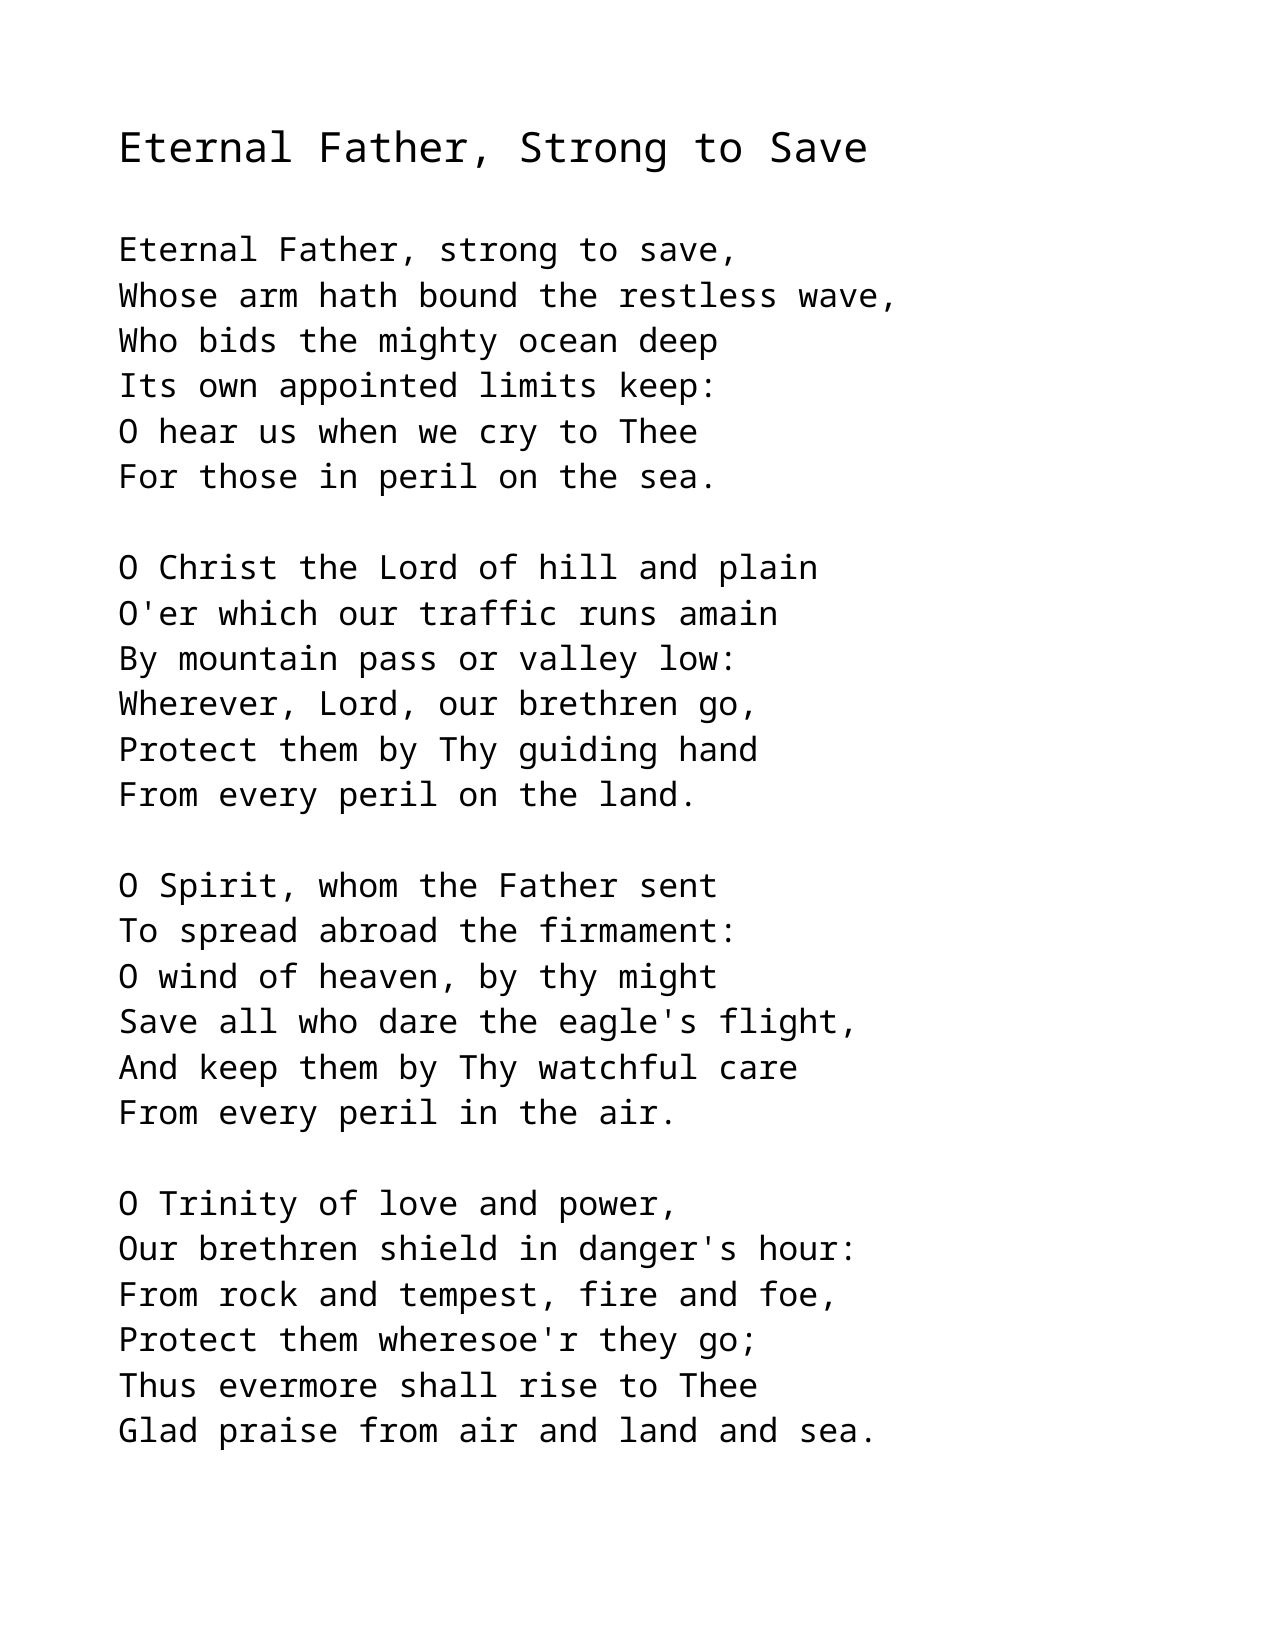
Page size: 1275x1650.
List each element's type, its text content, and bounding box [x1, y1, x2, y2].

text O Trinity of love and power, [118, 1180, 1157, 1225]
text Wherever, Lord, our brethren go, [118, 680, 1157, 726]
text Our brethren shield in danger's hour: [118, 1225, 1157, 1271]
text And keep them by Thy watchful care [118, 1043, 1157, 1089]
text From every peril in the air. [118, 1089, 1157, 1134]
text Whose arm hath bound the restless wave, [118, 271, 1157, 317]
text For those in peril on the sea. [118, 453, 1157, 498]
text O Christ the Lord of hill and plain [118, 544, 1157, 589]
text Thus evermore shall rise to Thee [118, 1361, 1157, 1407]
text O hear us when we cry to Thee [118, 408, 1157, 453]
text Who bids the mighty ocean deep [118, 317, 1157, 362]
text Glad praise from air and land and sea. [118, 1407, 1157, 1452]
text O'er which our traffic runs amain [118, 589, 1157, 635]
text O Spirit, whom the Father sent [118, 862, 1157, 907]
text Save all who dare the eagle's flight, [118, 998, 1157, 1043]
text Protect them wheresoe'r they go; [118, 1316, 1157, 1361]
text By mountain pass or valley low: [118, 635, 1157, 680]
text Eternal Father, Strong to Save [118, 118, 1157, 175]
text Protect them by Thy guiding hand [118, 726, 1157, 771]
text Its own appointed limits keep: [118, 362, 1157, 408]
text Eternal Father, strong to save, [118, 226, 1157, 271]
text From every peril on the land. [118, 771, 1157, 816]
text To spread abroad the firmament: [118, 907, 1157, 953]
text From rock and tempest, fire and foe, [118, 1271, 1157, 1316]
text O wind of heaven, by thy might [118, 953, 1157, 998]
